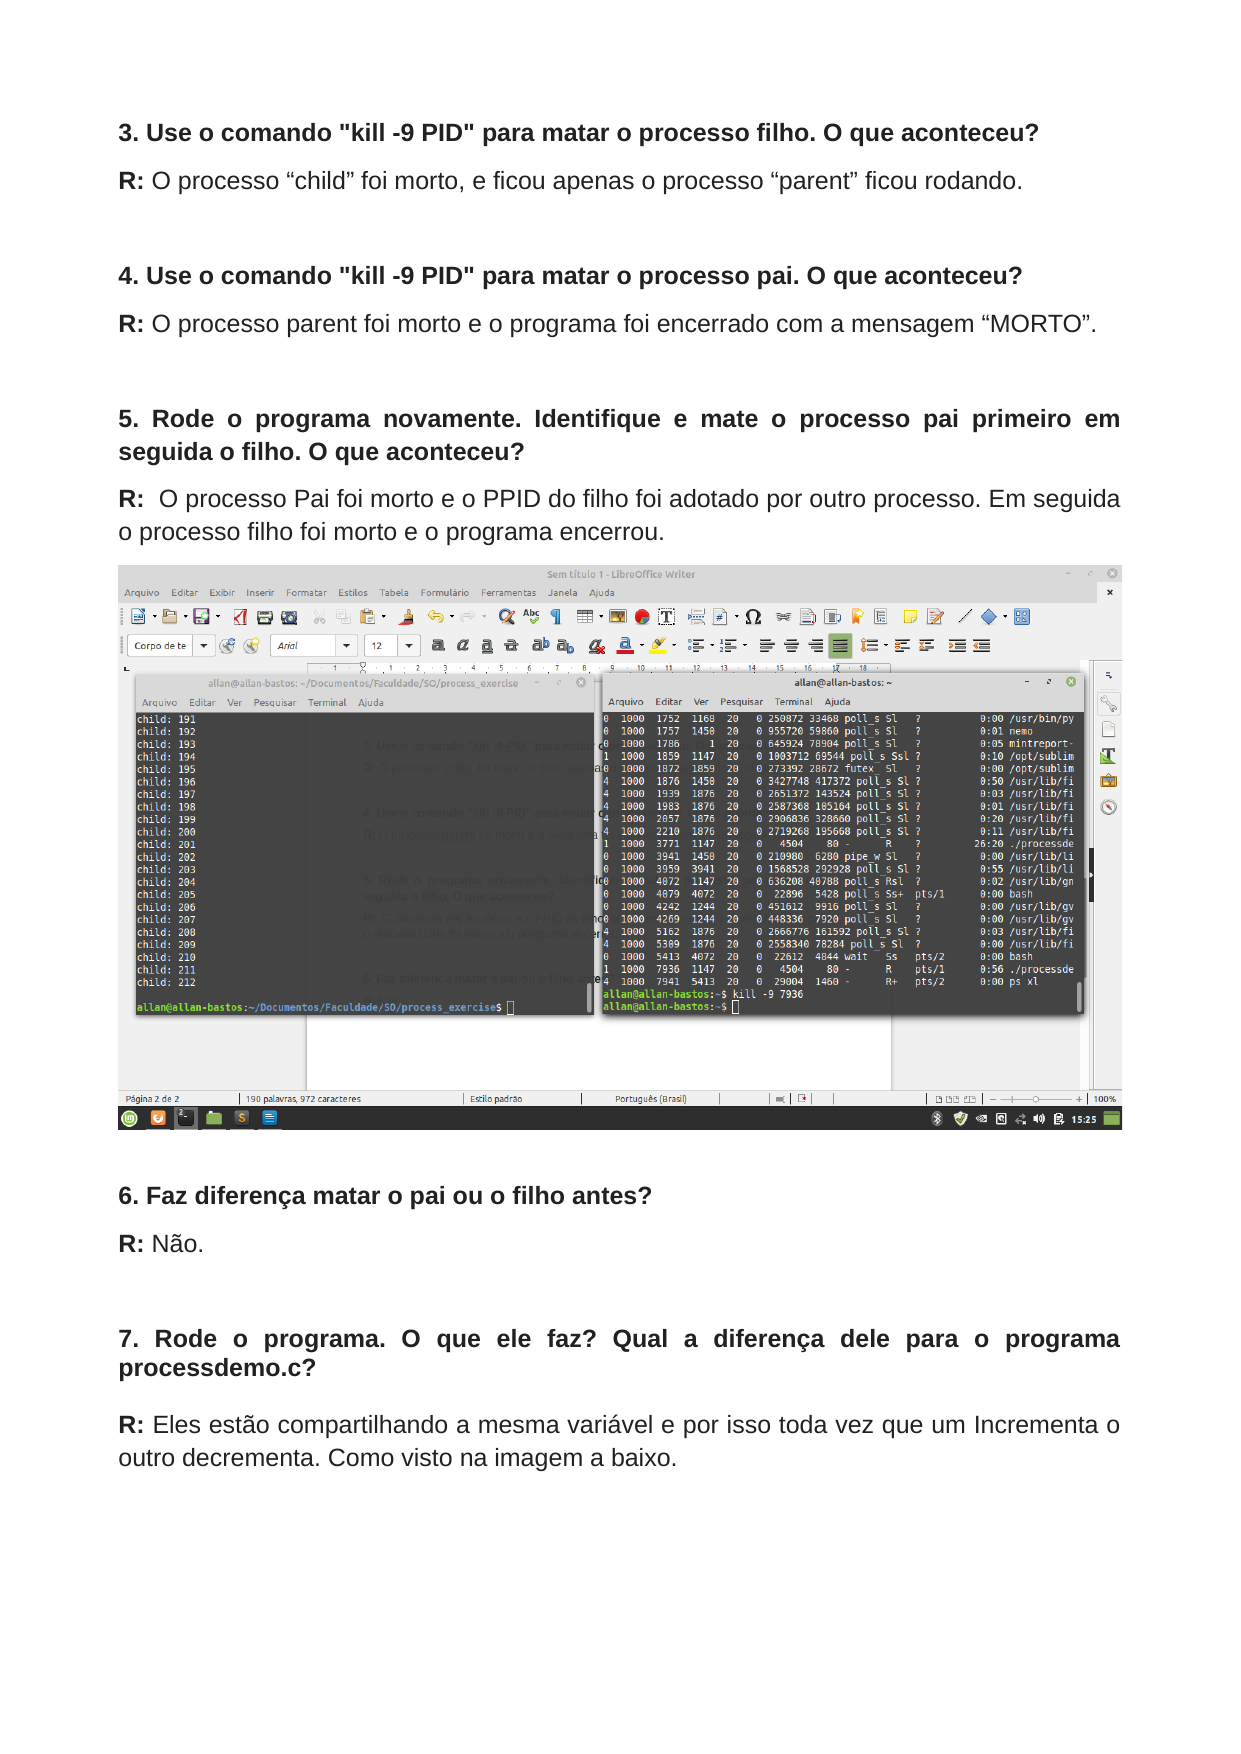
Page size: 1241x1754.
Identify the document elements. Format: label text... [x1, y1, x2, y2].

text 4. Use o comando "kill -9 PID" para matar o processo pai. O que aconteceu? [118, 261, 1122, 290]
text 3. Use o comando "kill -9 PID" para matar o processo filho. O que aconteceu? [118, 118, 1122, 147]
text R: O processo parent foi morto e o programa foi encerrado com a mensagem “MORTO”. [118, 308, 1122, 337]
text 5. Rode o programa novamente. Identifique e mate o processo pai primeiro em seguida o filho. O que aconteceu? [118, 404, 1122, 466]
text R: O processo “child” foi morto, e ficou apenas o processo “parent” ficou rodando. [118, 166, 1122, 194]
text R: Eles estão compartilhando a mesma variável e por isso toda vez que um Incrementa o outro decrementa. Como visto na imagem a baixo. [118, 1410, 1122, 1472]
picture [118, 565, 1123, 1130]
text 6. Faz diferença matar o pai ou o filho antes? [118, 1181, 1122, 1210]
text 7. Rode o programa. O que ele faz? Qual a diferença dele para o programa processdemo.c? [118, 1324, 1122, 1382]
text R: O processo Pai foi morto e o PPID do filho foi adotado por outro processo. Em seguida o processo filho foi morto e o programa encerrou. [118, 484, 1122, 546]
text R: Não. [118, 1229, 1122, 1258]
